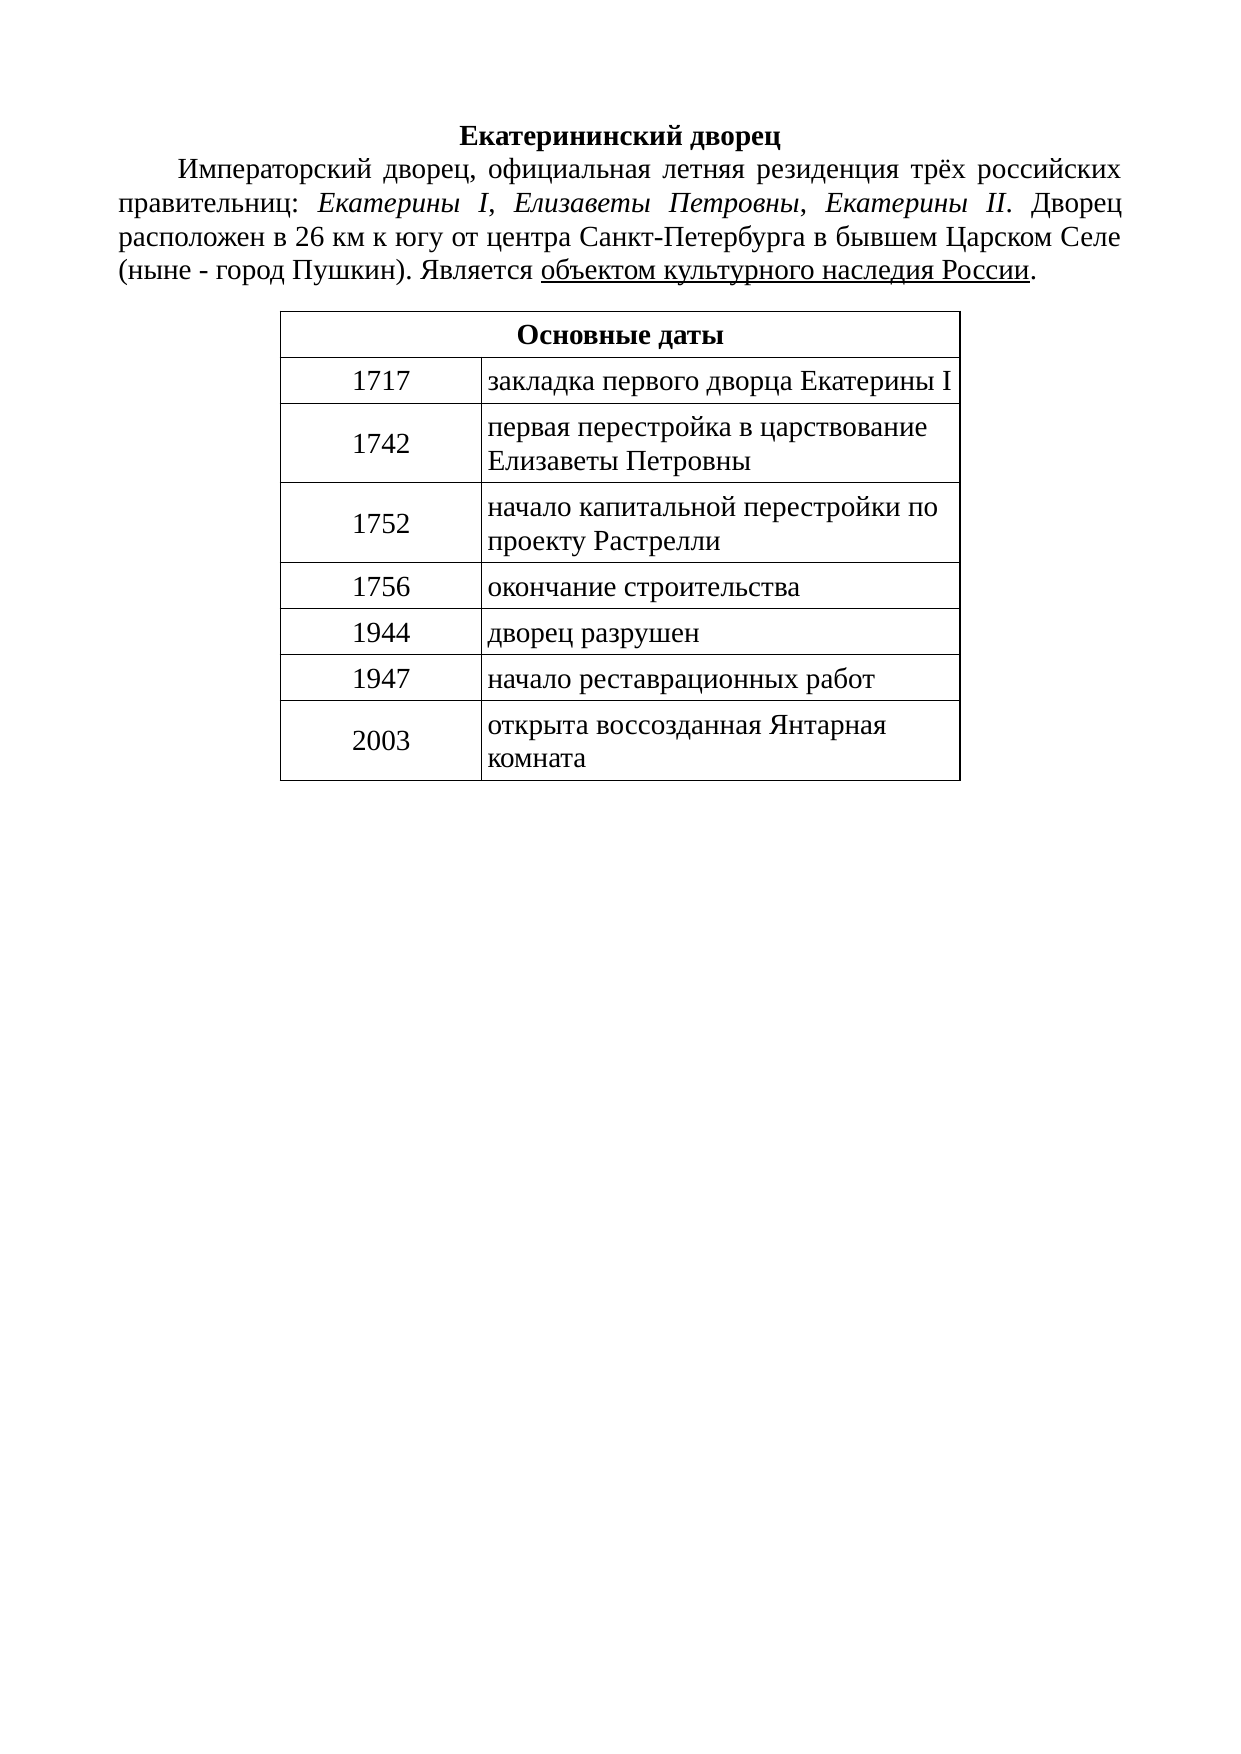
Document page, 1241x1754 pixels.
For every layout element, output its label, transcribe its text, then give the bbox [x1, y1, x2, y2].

table_cell начало реставрационных работ [482, 655, 959, 700]
table_cell окончание строительства [482, 563, 959, 608]
table_cell 1756 [281, 563, 481, 608]
table_cell 1947 [281, 655, 481, 700]
table_cell начало капитальной перестройки по проекту Растрелли [482, 483, 959, 562]
table_cell первая перестройка в царствование Елизаветы Петровны [482, 404, 959, 482]
table_cell 2003 [281, 701, 481, 779]
table_cell 1752 [281, 483, 481, 562]
table_cell 1717 [281, 358, 481, 403]
table_cell 1742 [281, 404, 481, 482]
table_cell дворец разрушен [482, 609, 959, 654]
text Екатерининский дворец [118, 118, 1122, 152]
table_cell 1944 [281, 609, 481, 654]
text Императорский дворец, официальная летняя резиденция трёх российских правительниц: Екатерины I, Елизаветы Петровны, Екатерины II. Дворец расположен в 26 км к югу от центра Санкт-Петербурга в бывшем Царском Селе (ныне - город Пушкин). Является объектом культурного наследия России. [118, 152, 1122, 286]
table_cell открыта воссозданная Янтарная комната [482, 701, 959, 779]
table_header Основные даты [281, 312, 959, 357]
table_cell закладка первого дворца Екатерины I [482, 358, 959, 403]
